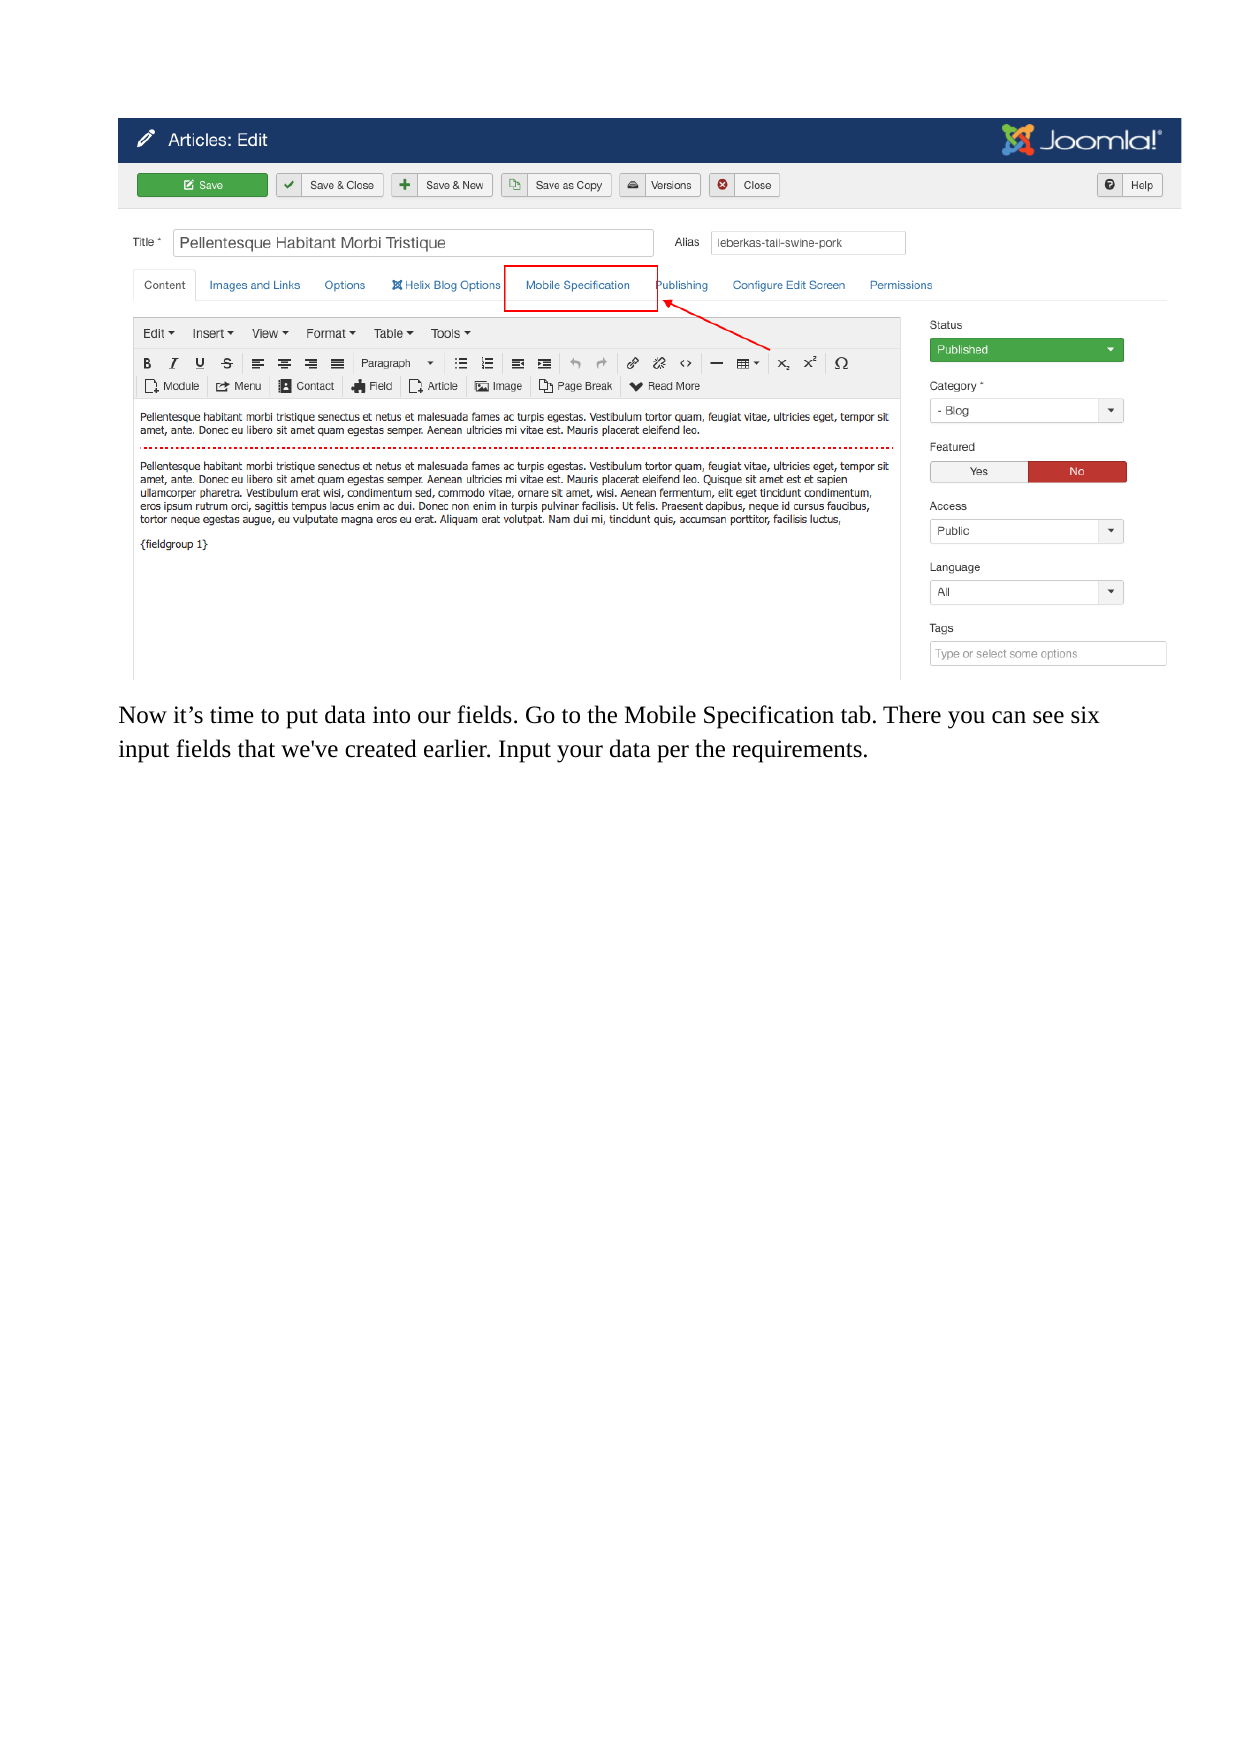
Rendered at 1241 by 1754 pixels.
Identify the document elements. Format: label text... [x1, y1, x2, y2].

picture [118, 118, 1182, 680]
text Now it’s time to put data into our fields. Go to the Mobile Specification tab. There you can see six input fields that we've created earlier. Input your data per the requirements. [118, 700, 1122, 763]
